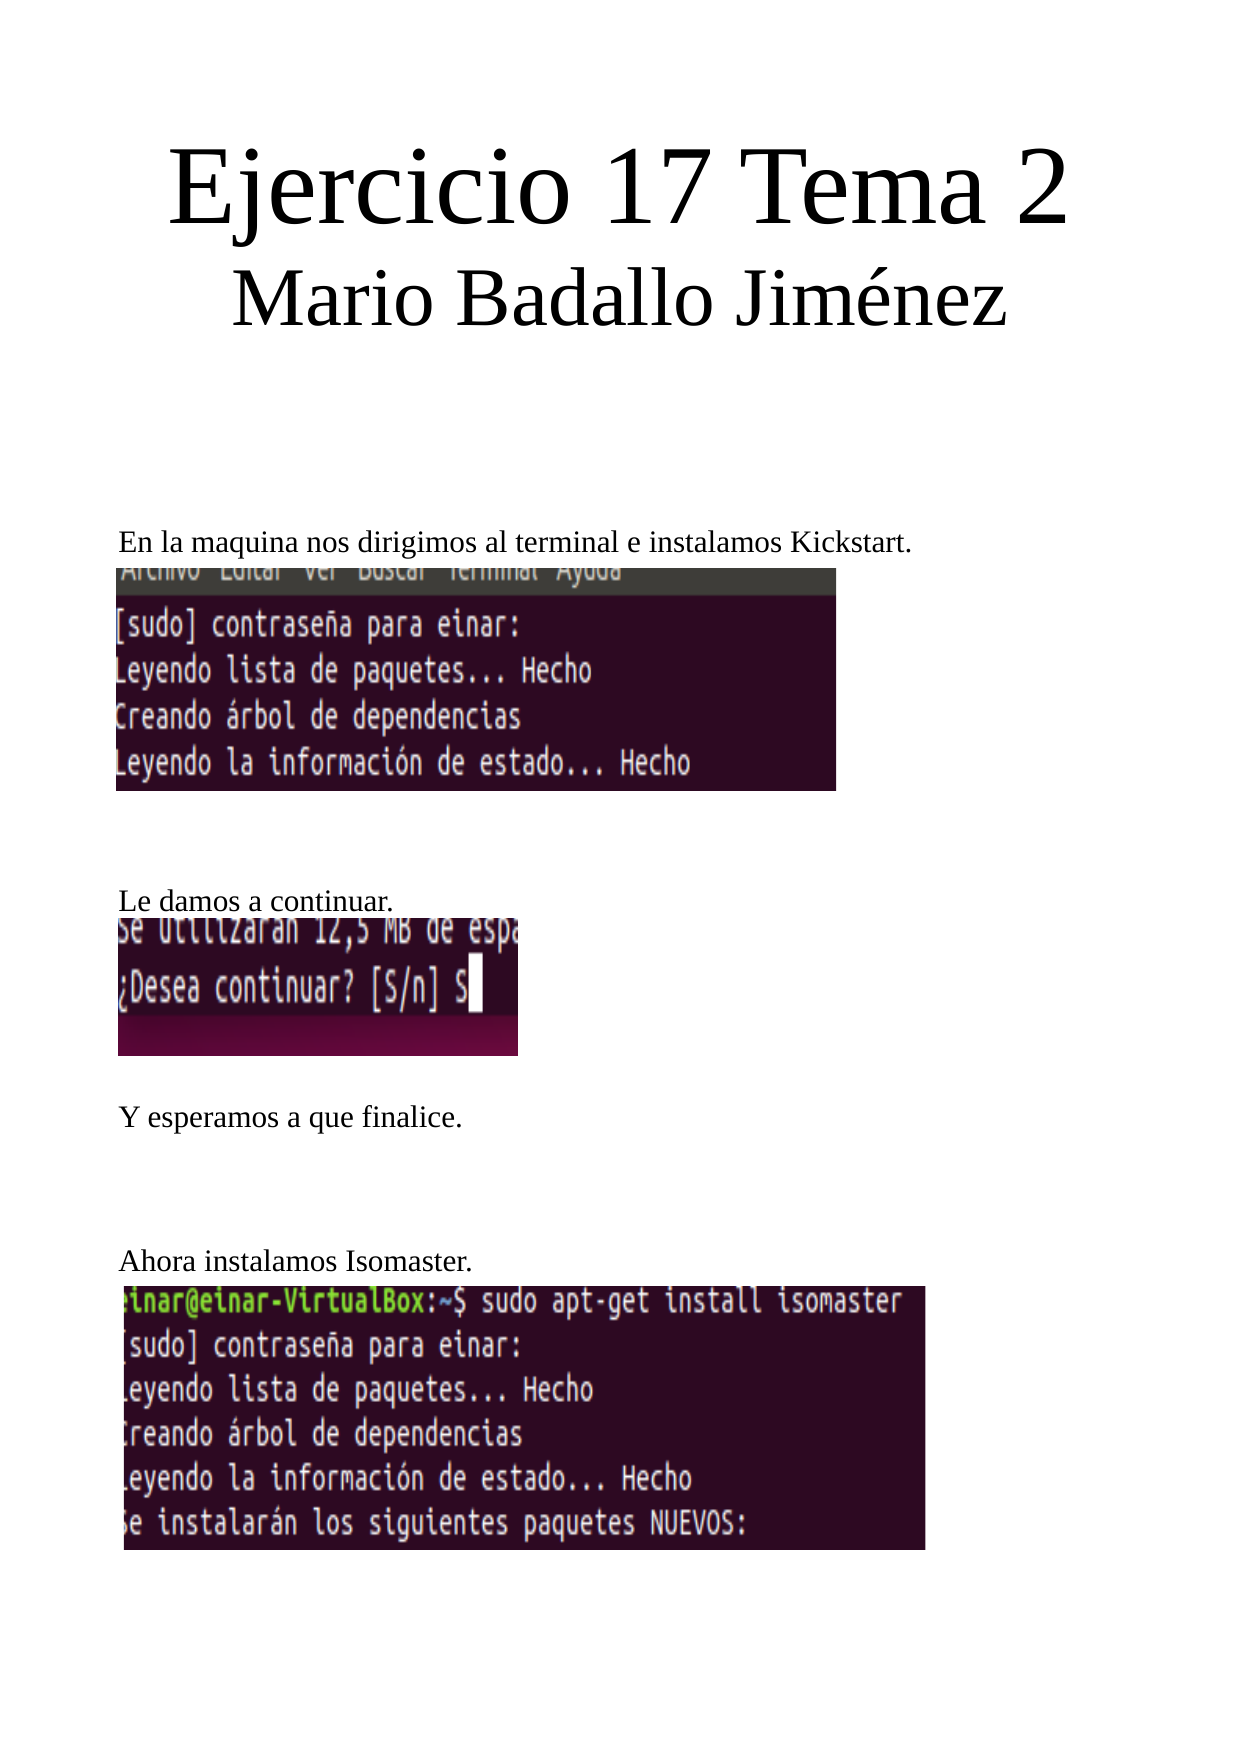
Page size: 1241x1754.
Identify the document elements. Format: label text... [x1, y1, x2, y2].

text Ejercicio 17 Tema 2 [118, 118, 1122, 247]
text Y esperamos a que finalice. [118, 1098, 1122, 1134]
picture [123, 1286, 926, 1550]
text Le damos a continuar. [118, 882, 1122, 918]
text Mario Badallo Jiménez [118, 247, 1122, 343]
picture [116, 568, 837, 791]
picture [118, 918, 518, 1056]
text En la maquina nos dirigimos al terminal e instalamos Kickstart. [118, 523, 1122, 559]
text Ahora instalamos Isomaster. [118, 1242, 1122, 1278]
